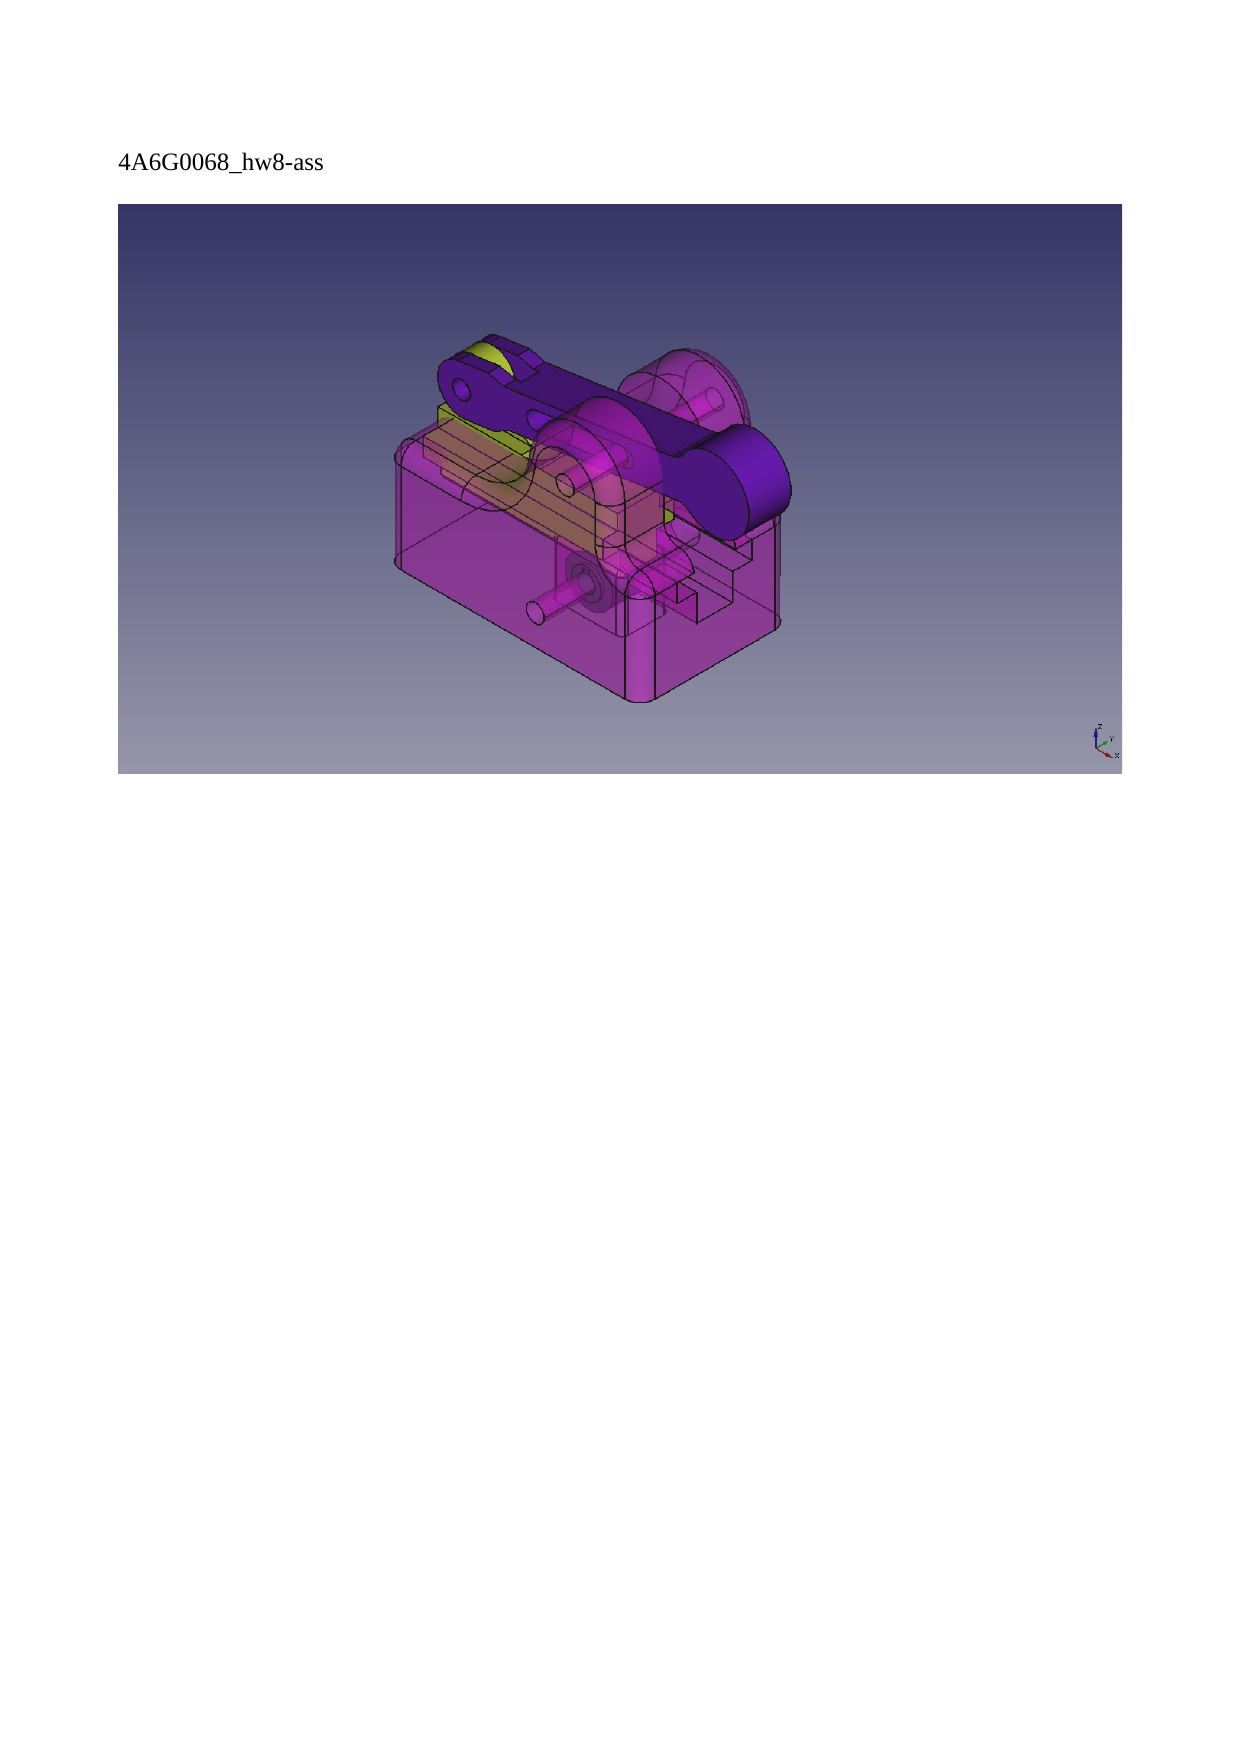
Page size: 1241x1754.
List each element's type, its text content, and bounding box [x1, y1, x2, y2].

text 4A6G0068_hw8-ass [118, 147, 1122, 176]
